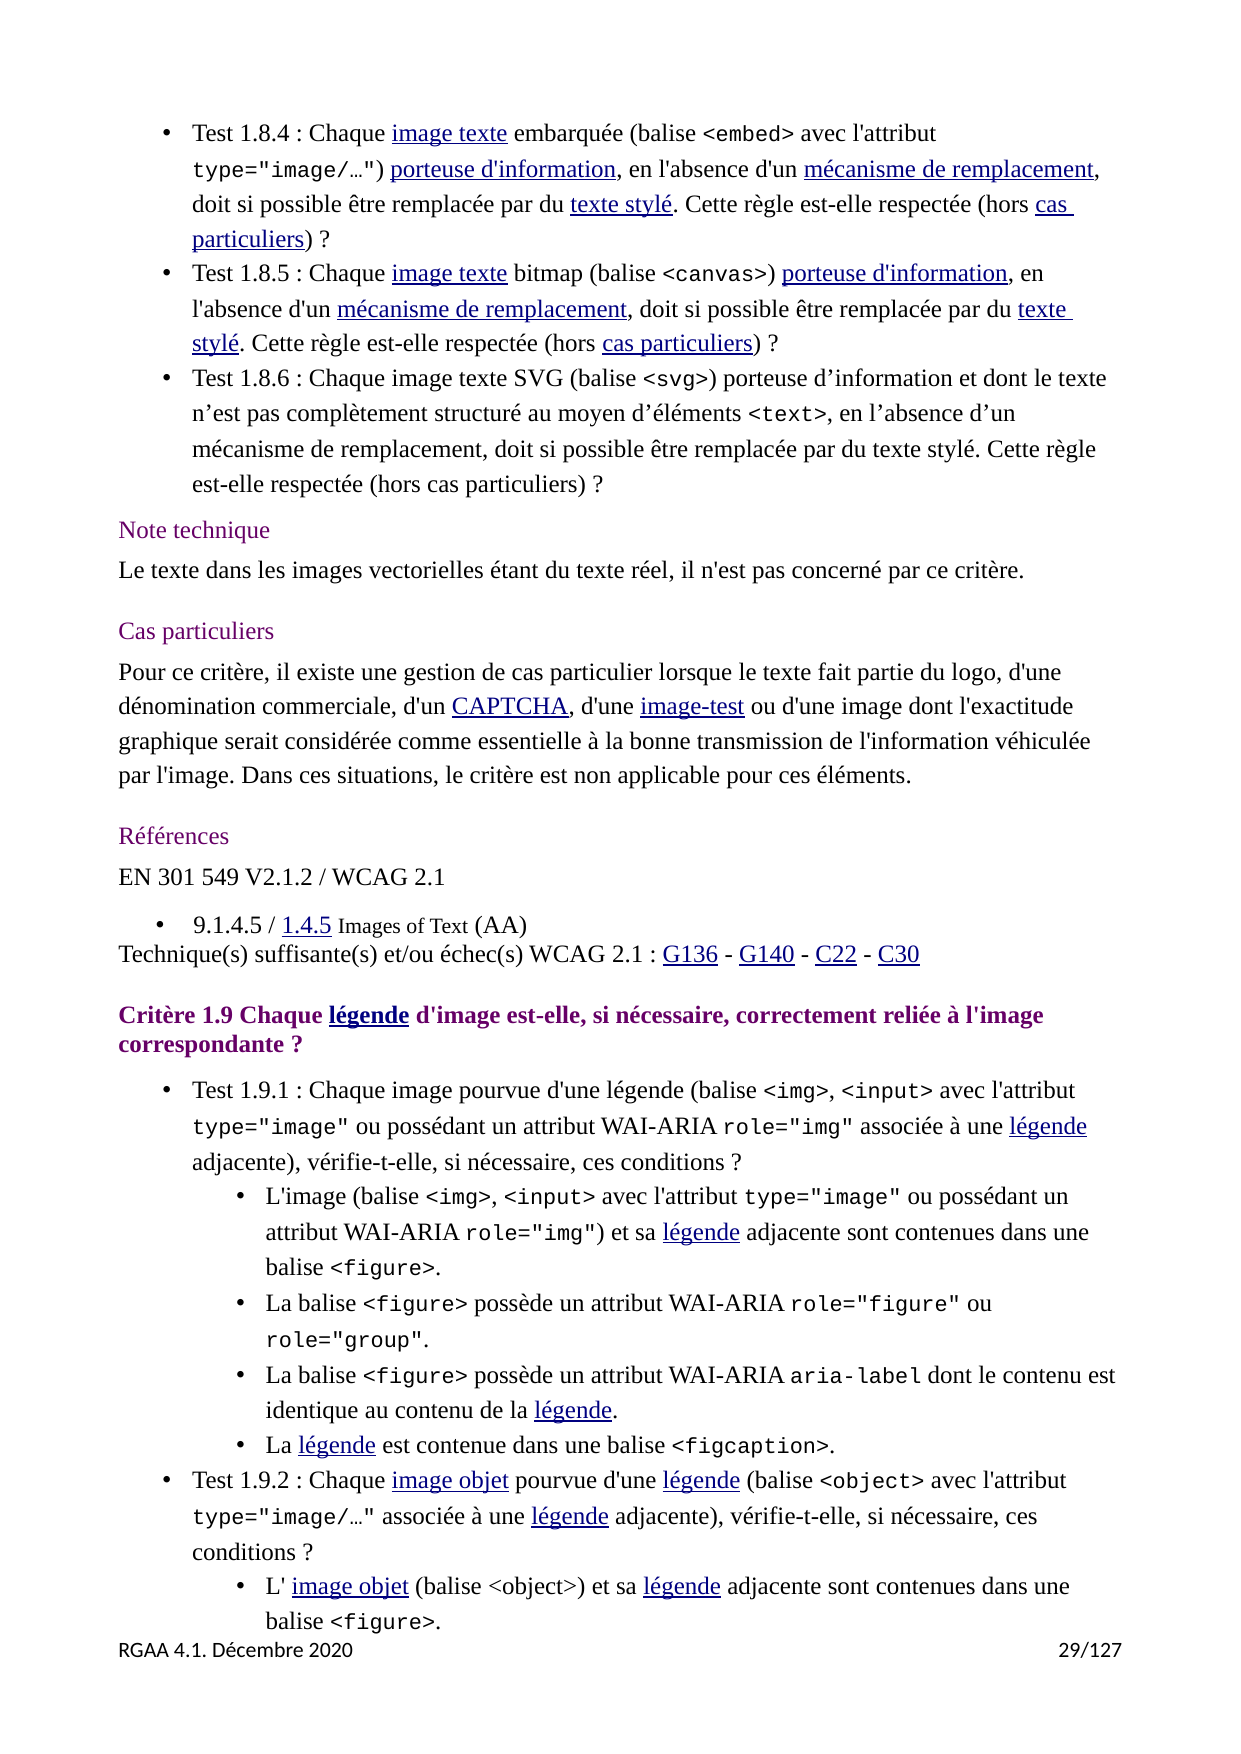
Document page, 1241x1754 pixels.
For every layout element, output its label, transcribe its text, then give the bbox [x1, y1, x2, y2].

text EN 301 549 V2.1.2 / WCAG 2.1 [118, 862, 1122, 890]
subtitle Critère 1.9 Chaque légende d'image est-elle, si nécessaire, correctement reliée à l'image correspondante ? [118, 1000, 1122, 1058]
list L' image objet (balise <object>) et sa légende adjacente sont contenues dans une balise <figure>. [236, 1571, 1122, 1636]
list La légende est contenue dans une balise <figcaption>. [236, 1430, 1122, 1460]
subtitle Références [118, 821, 1122, 850]
list La balise <figure> possède un attribut WAI-ARIA role="figure" ou role="group". [236, 1288, 1122, 1354]
subtitle Note technique [118, 515, 1122, 544]
text Technique(s) suffisante(s) et/ou échec(s) WCAG 2.1 : G136 - G140 - C22 - C30 [118, 939, 1122, 968]
list Test 1.9.2 : Chaque image objet pourvue d'une légende (balise <object> avec l'attribut type="image/…" associée à une légende adjacente), vérifie-t-elle, si nécessaire, ces conditions ? [162, 1466, 1122, 1566]
subtitle Cas particuliers [118, 616, 1122, 645]
list Test 1.9.1 : Chaque image pourvue d'une légende (balise <img>, <input> avec l'attribut type="image" ou possédant un attribut WAI-ARIA role="img" associée à une légende adjacente), vérifie-t-elle, si nécessaire, ces conditions ? [162, 1075, 1122, 1175]
list 9.1.4.5 / 1.4.5 Images of Text (AA) [156, 911, 1122, 939]
list Test 1.8.6 : Chaque image texte SVG (balise <svg>) porteuse d’information et dont le texte n’est pas complètement structuré au moyen d’éléments <text>, en l’absence d’un mécanisme de remplacement, doit si possible être remplacée par du texte stylé. Cette règle est-elle respectée (hors cas particuliers) ? [162, 363, 1122, 497]
list Test 1.8.4 : Chaque image texte embarquée (balise <embed> avec l'attribut type="image/…") porteuse d'information, en l'absence d'un mécanisme de remplacement, doit si possible être remplacée par du texte stylé. Cette règle est-elle respectée (hors cas particuliers) ? [162, 118, 1122, 253]
list La balise <figure> possède un attribut WAI-ARIA aria-label dont le contenu est identique au contenu de la légende. [236, 1360, 1122, 1424]
text Pour ce critère, il existe une gestion de cas particulier lorsque le texte fait partie du logo, d'une dénomination commerciale, d'un CAPTCHA, d'une image-test ou d'une image dont l'exactitude graphique serait considérée comme essentielle à la bonne transmission de l'information véhiculée par l'image. Dans ces situations, le critère est non applicable pour ces éléments. [118, 657, 1122, 789]
list Test 1.8.5 : Chaque image texte bitmap (balise <canvas>) porteuse d'information, en l'absence d'un mécanisme de remplacement, doit si possible être remplacée par du texte stylé. Cette règle est-elle respectée (hors cas particuliers) ? [162, 258, 1122, 357]
list L'image (balise <img>, <input> avec l'attribut type="image" ou possédant un attribut WAI-ARIA role="img") et sa légende adjacente sont contenues dans une balise <figure>. [236, 1181, 1122, 1282]
text Le texte dans les images vectorielles étant du texte réel, il n'est pas concerné par ce critère. [118, 555, 1122, 584]
